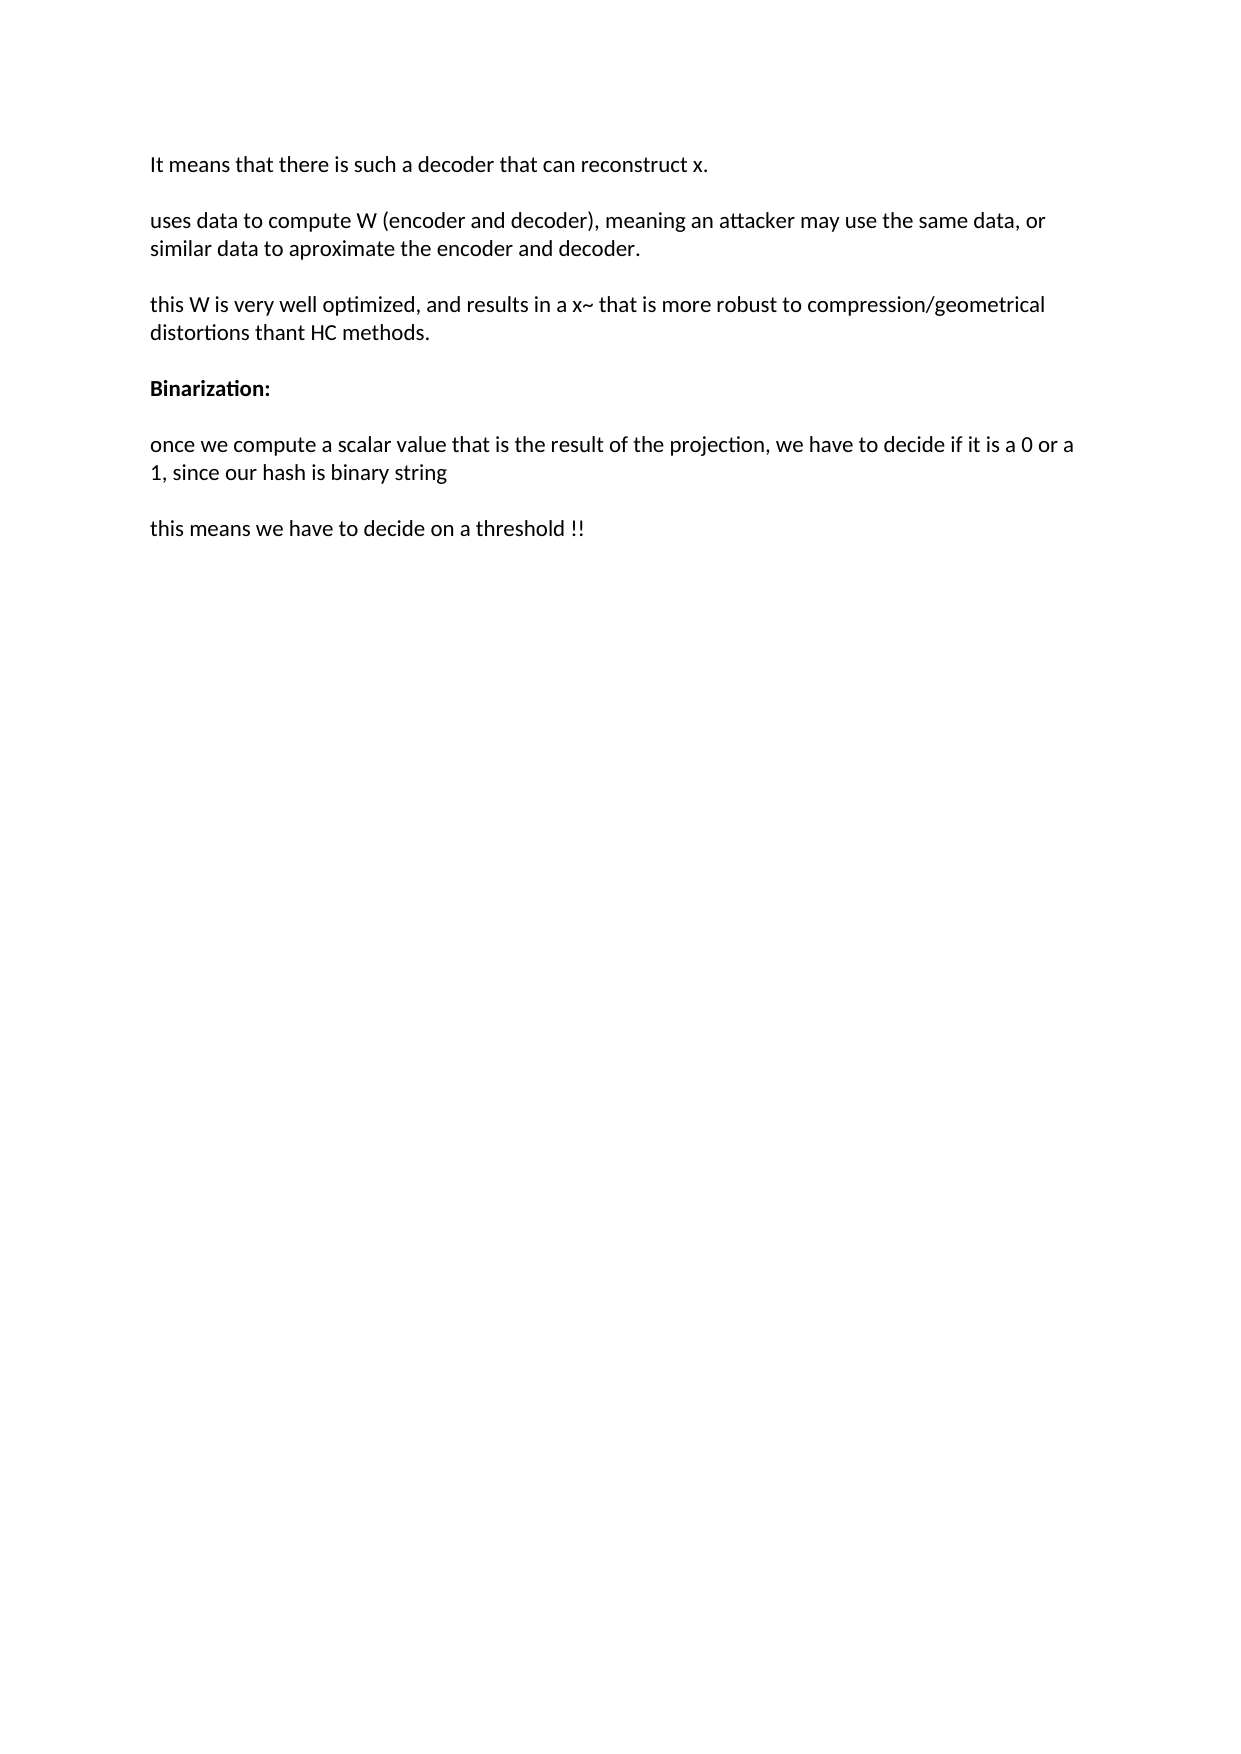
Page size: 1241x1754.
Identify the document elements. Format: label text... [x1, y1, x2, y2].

text once we compute a scalar value that is the result of the projection, we have to decide if it is a 0 or a 1, since our hash is binary string [150, 430, 1090, 486]
text Binarization: [150, 374, 1090, 402]
text uses data to compute W (encoder and decoder), meaning an attacker may use the same data, or similar data to aproximate the encoder and decoder. [150, 206, 1090, 262]
text It means that there is such a decoder that can reconstruct x. [150, 150, 1090, 178]
text this W is very well optimized, and results in a x~ that is more robust to compression/geometrical distortions thant HC methods. [150, 290, 1090, 346]
text this means we have to decide on a threshold !! [150, 514, 1090, 542]
